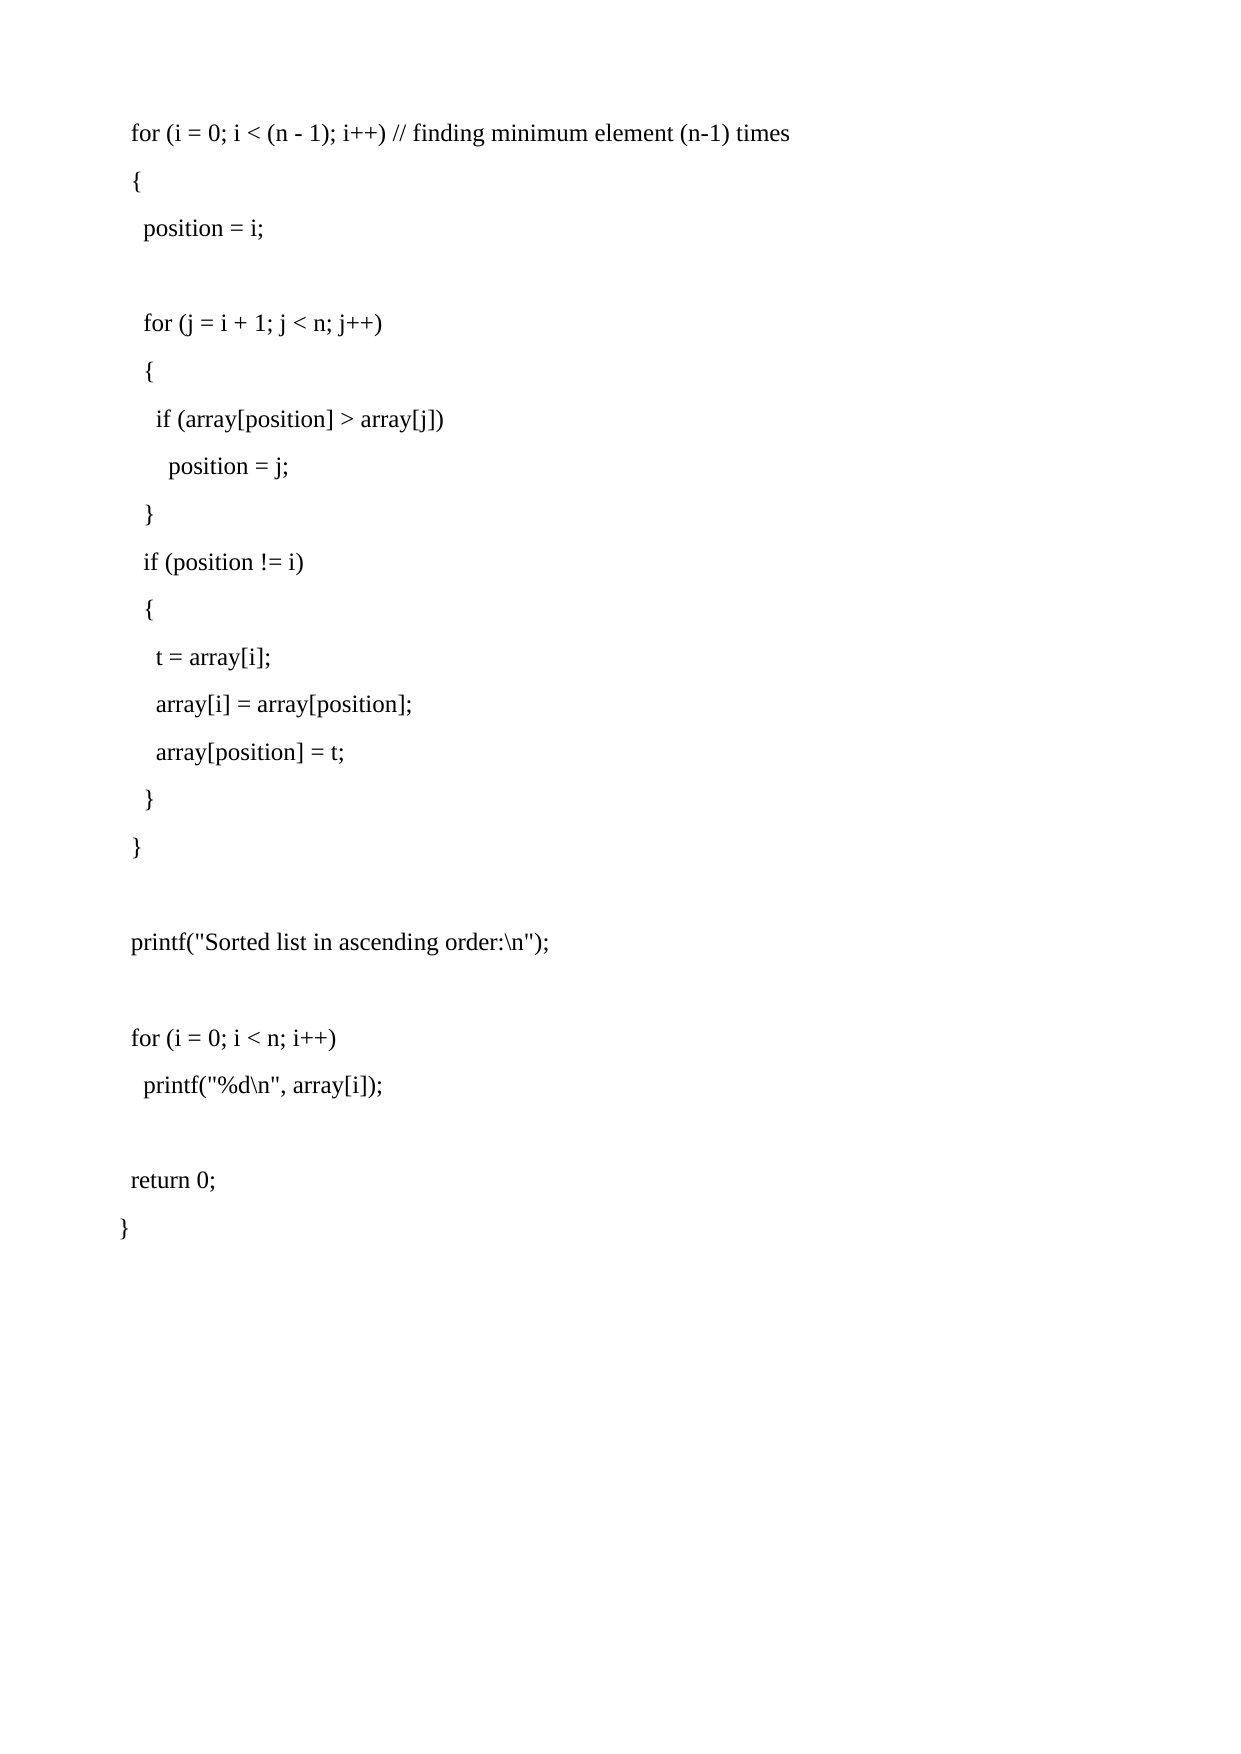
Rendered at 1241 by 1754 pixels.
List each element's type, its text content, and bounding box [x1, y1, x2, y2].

text { [118, 166, 1122, 194]
text } [118, 499, 1122, 528]
text position = j; [118, 451, 1122, 480]
text } [118, 784, 1122, 813]
text position = i; [118, 213, 1122, 242]
text printf("Sorted list in ascending order:\n"); [118, 927, 1122, 956]
text for (i = 0; i < n; i++) [118, 1023, 1122, 1051]
text } [118, 832, 1122, 861]
text } [118, 1213, 1122, 1242]
text array[position] = t; [118, 737, 1122, 766]
text { [118, 594, 1122, 623]
text return 0; [118, 1165, 1122, 1194]
text array[i] = array[position]; [118, 689, 1122, 718]
text if (position != i) [118, 547, 1122, 575]
text for (i = 0; i < (n - 1); i++) // finding minimum element (n-1) times [118, 118, 1122, 147]
text for (j = i + 1; j < n; j++) [118, 308, 1122, 337]
text { [118, 356, 1122, 385]
text printf("%d\n", array[i]); [118, 1070, 1122, 1099]
text if (array[position] > array[j]) [118, 404, 1122, 432]
text t = array[i]; [118, 642, 1122, 671]
